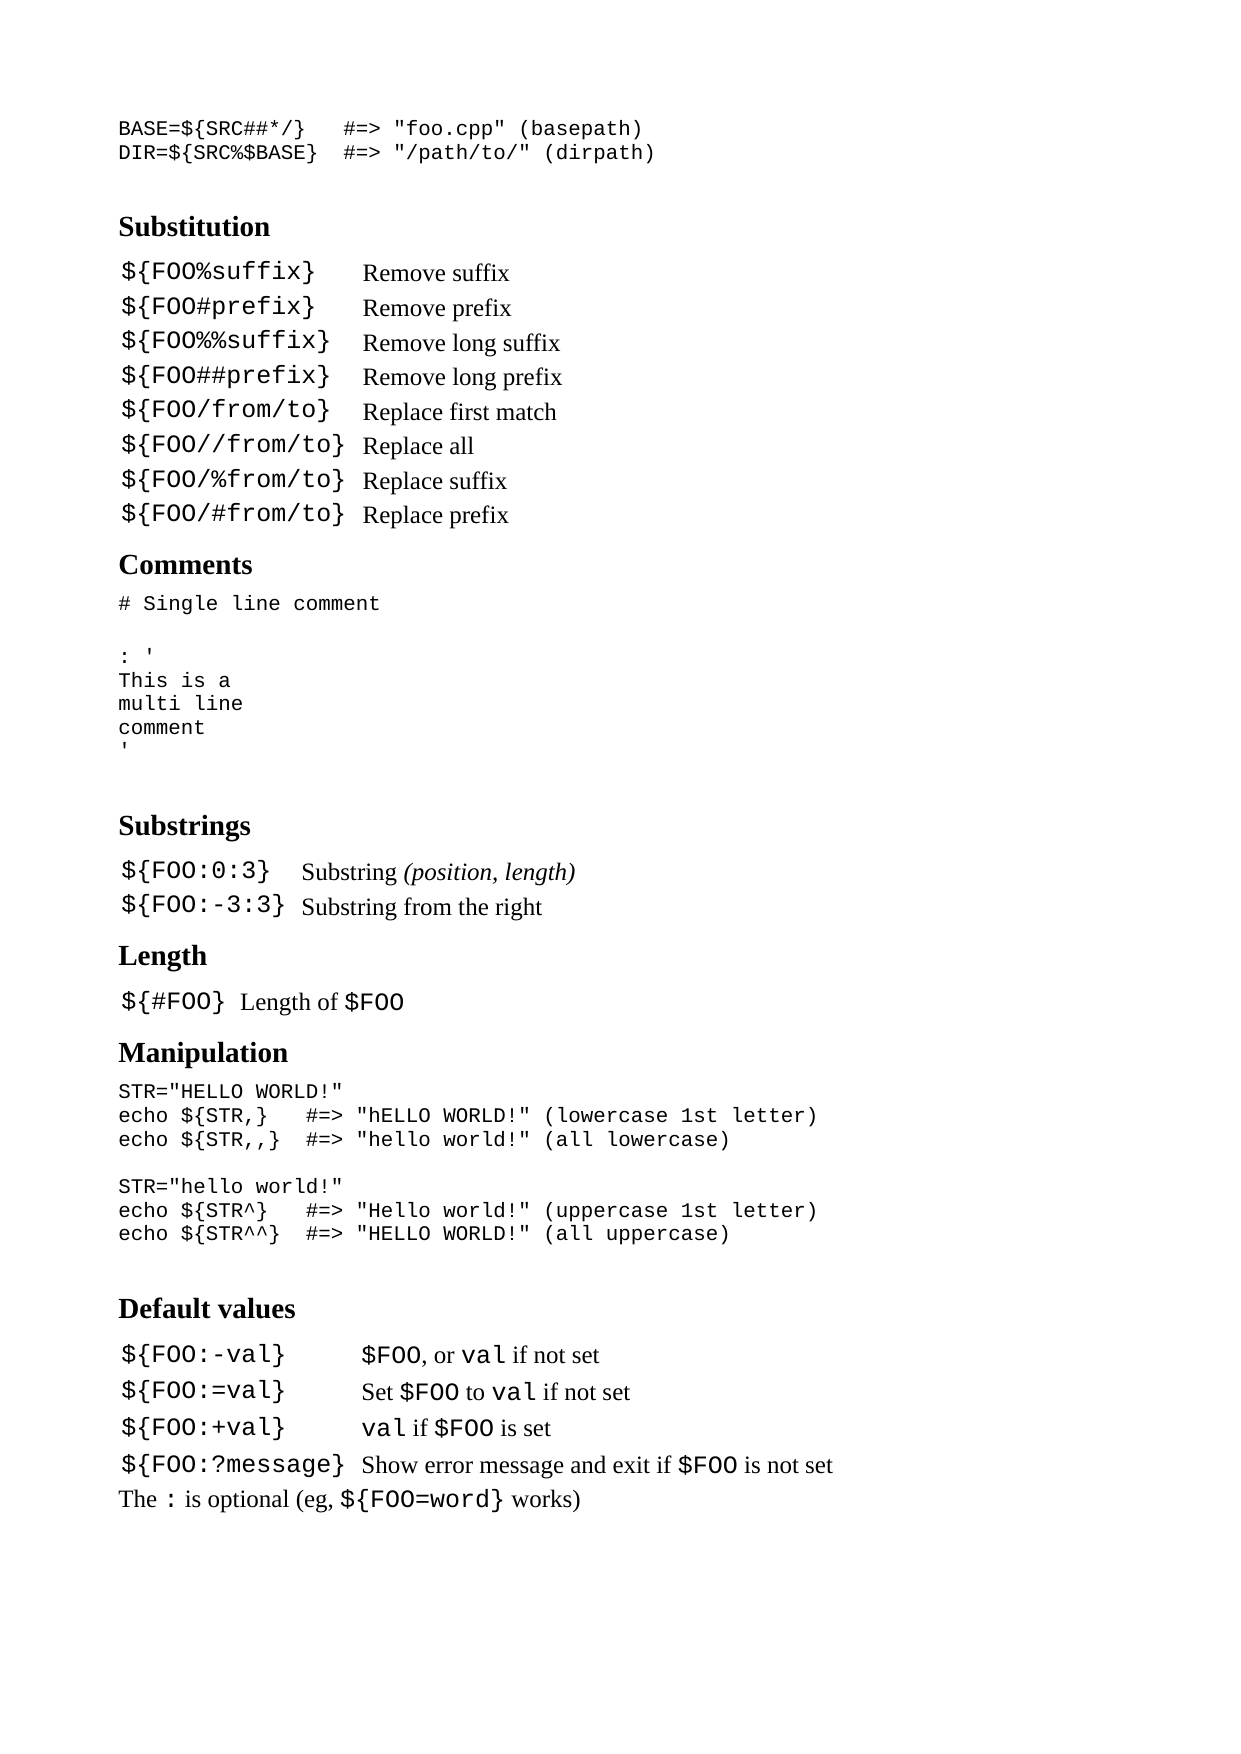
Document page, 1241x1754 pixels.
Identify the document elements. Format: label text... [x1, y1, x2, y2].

table_header ${FOO%suffix} [118, 256, 359, 290]
table_cell Substring from the right [298, 889, 587, 923]
table_cell Replace prefix [360, 498, 574, 532]
table_cell Remove long suffix [360, 325, 574, 359]
table_cell Replace all [360, 429, 574, 463]
text STR="HELLO WORLD!" [118, 1081, 1122, 1105]
table_cell ${FOO%%suffix} [118, 325, 359, 359]
text The : is optional (eg, ${FOO=word} works) [118, 1484, 1122, 1514]
table_cell Remove long prefix [360, 359, 574, 394]
table_header $FOO, or val if not set [358, 1337, 843, 1374]
table_cell Set $FOO to val if not set [358, 1374, 843, 1410]
table_cell ${FOO##prefix} [118, 359, 359, 394]
text comment [118, 717, 1122, 741]
subtitle Manipulation [118, 1035, 1122, 1069]
table_cell val if $FOO is set [358, 1410, 843, 1447]
text STR="hello world!" [118, 1176, 1122, 1199]
subtitle Default values [118, 1291, 1122, 1324]
text echo ${STR,} #=> "hELLO WORLD!" (lowercase 1st letter) [118, 1105, 1122, 1129]
subtitle Substrings [118, 808, 1122, 842]
text multi line [118, 693, 1122, 717]
table_cell ${FOO:+val} [118, 1410, 358, 1447]
table_cell ${FOO:?message} [118, 1447, 358, 1484]
text echo ${STR,,} #=> "hello world!" (all lowercase) [118, 1129, 1122, 1152]
table_cell Replace first match [360, 394, 574, 428]
text BASE=${SRC##*/} #=> "foo.cpp" (basepath) [118, 118, 1122, 142]
text echo ${STR^^} #=> "HELLO WORLD!" (all uppercase) [118, 1223, 1122, 1247]
text DIR=${SRC%$BASE} #=> "/path/to/" (dirpath) [118, 142, 1122, 165]
table_cell ${FOO:-3:3} [118, 889, 298, 923]
table_header Substring (position, length) [298, 854, 587, 889]
subtitle Substitution [118, 209, 1122, 243]
table_header ${FOO:-val} [118, 1337, 358, 1374]
text # Single line comment [118, 593, 1122, 616]
table_cell ${FOO/#from/to} [118, 498, 359, 532]
text : ' [118, 646, 1122, 669]
table_cell Replace suffix [360, 463, 574, 498]
table_cell ${FOO//from/to} [118, 429, 359, 463]
table_cell ${FOO/from/to} [118, 394, 359, 428]
text ' [118, 741, 1122, 764]
table_cell Show error message and exit if $FOO is not set [358, 1447, 843, 1484]
text echo ${STR^} #=> "Hello world!" (uppercase 1st letter) [118, 1199, 1122, 1223]
table_header ${FOO:0:3} [118, 854, 298, 889]
table_cell ${FOO#prefix} [118, 290, 359, 325]
text This is a [118, 669, 1122, 693]
subtitle Comments [118, 547, 1122, 580]
subtitle Length [118, 938, 1122, 972]
table_header Remove suffix [360, 256, 574, 290]
table_cell Remove prefix [360, 290, 574, 325]
table_cell ${FOO/%from/to} [118, 463, 359, 498]
table_header ${#FOO} [118, 984, 237, 1021]
table_cell ${FOO:=val} [118, 1374, 358, 1410]
table_header Length of $FOO [237, 984, 417, 1021]
